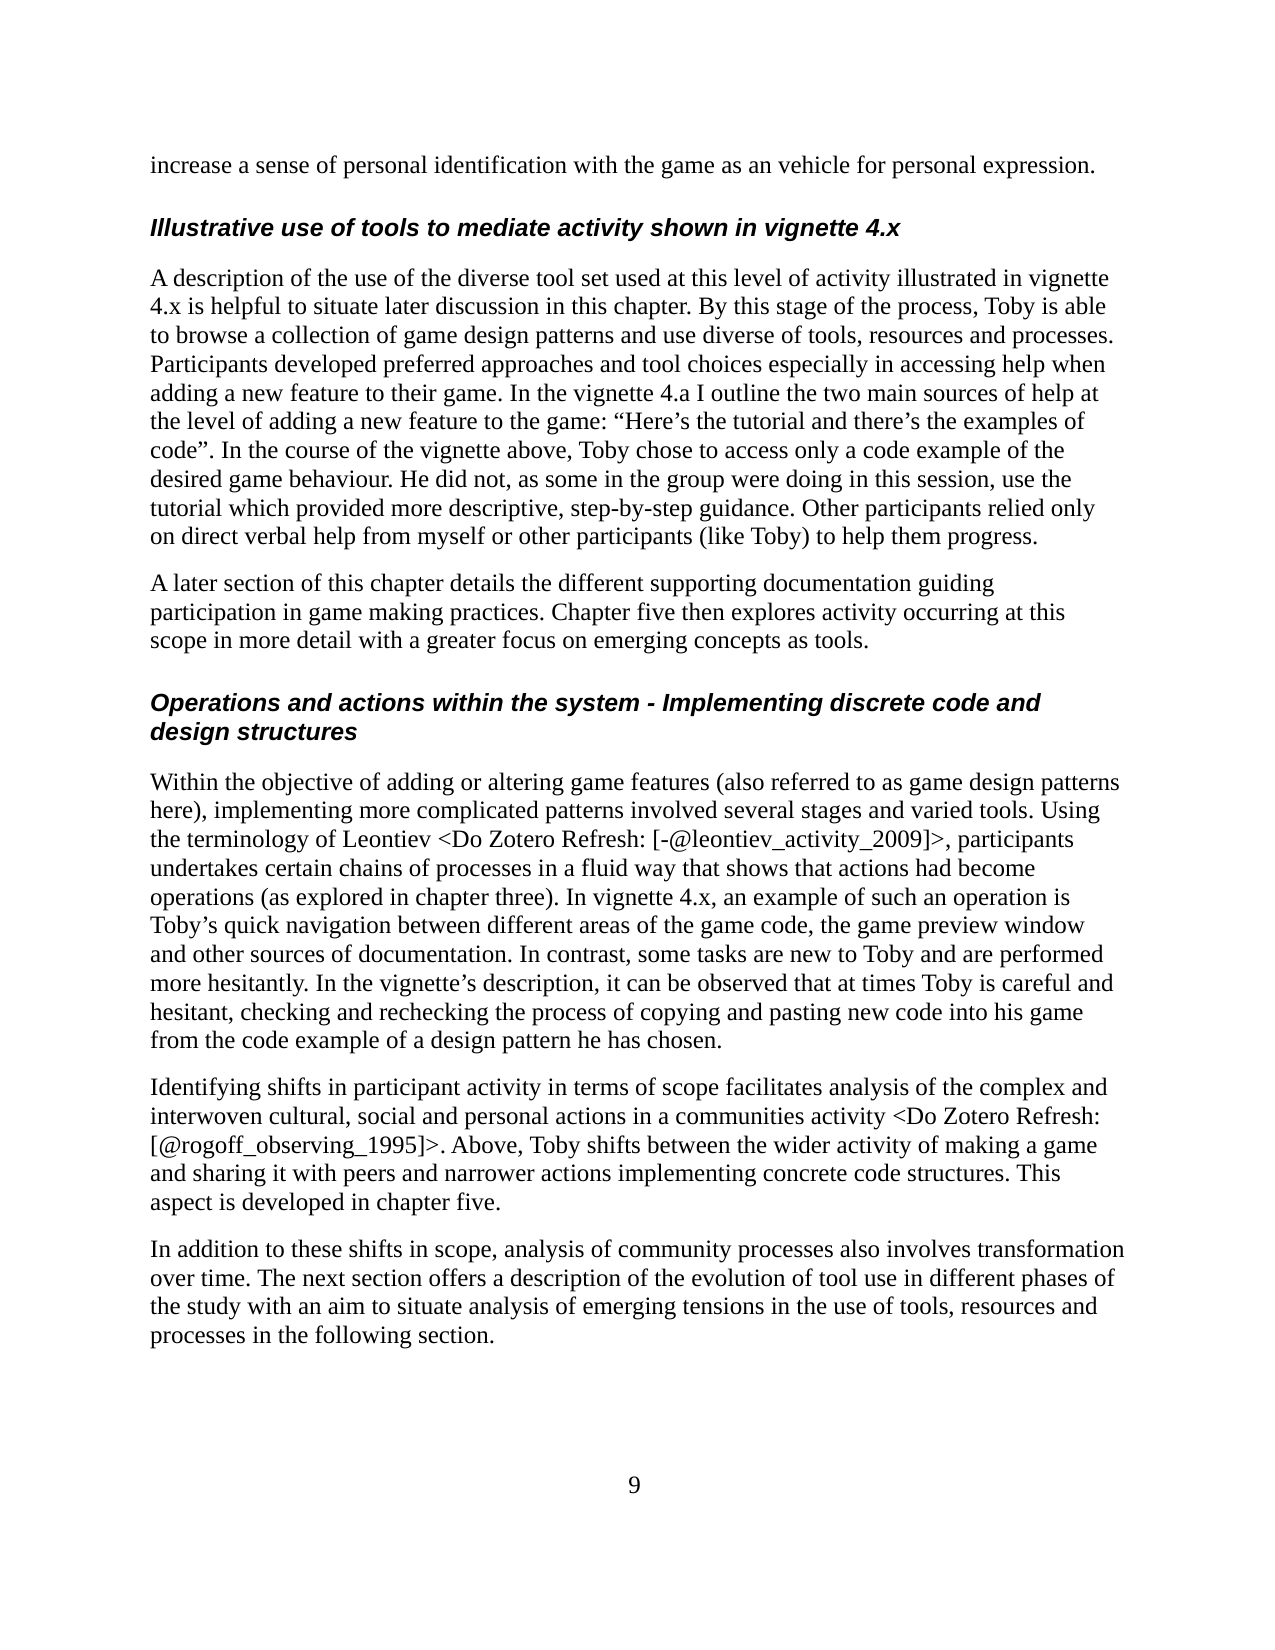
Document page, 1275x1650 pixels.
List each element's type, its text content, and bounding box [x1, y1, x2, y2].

text A description of the use of the diverse tool set used at this level of activity illustrated in vignette 4.x is helpful to situate later discussion in this chapter. By this stage of the process, Toby is able to browse a collection of game design patterns and use diverse of tools, resources and processes. Participants developed preferred approaches and tool choices especially in accessing help when adding a new feature to their game. In the vignette 4.a I outline the two main sources of help at the level of adding a new feature to the game: “Here’s the tutorial and there’s the examples of code”. In the course of the vignette above, Toby chose to access only a code example of the desired game behaviour. He did not, as some in the group were doing in this session, use the tutorial which provided more descriptive, step-by-step guidance. Other participants relied only on direct verbal help from myself or other participants (like Toby) to help them progress. [150, 263, 1125, 550]
text A later section of this chapter details the different supporting documentation guiding participation in game making practices. Chapter five then explores activity occurring at this scope in more detail with a greater focus on emerging concepts as tools. [150, 568, 1125, 654]
text Identifying shifts in participant activity in terms of scope facilitates analysis of the complex and interwoven cultural, social and personal actions in a communities activity <Do Zotero Refresh: [@rogoff_observing_1995]>. Above, Toby shifts between the wider activity of making a game and sharing it with peers and narrower actions implementing concrete code structures. This aspect is developed in chapter five. [150, 1072, 1125, 1216]
text In addition to these shifts in scope, analysis of community processes also involves transformation over time. The next section offers a description of the evolution of tool use in different phases of the study with an aim to situate analysis of emerging tensions in the use of tools, resources and processes in the following section. [150, 1234, 1125, 1349]
text increase a sense of personal identification with the game as an vehicle for personal expression. [150, 150, 1125, 179]
subtitle Illustrative use of tools to mediate activity shown in vignette 4.x [150, 213, 1125, 241]
subtitle Operations and actions within the system - Implementing discrete code and design structures [150, 688, 1125, 745]
text Within the objective of adding or altering game features (also referred to as game design patterns here), implementing more complicated patterns involved several stages and varied tools. Using the terminology of Leontiev <Do Zotero Refresh: [-@leontiev_activity_2009]>, participants undertakes certain chains of processes in a fluid way that shows that actions had become operations (as explored in chapter three). In vignette 4.x, an example of such an operation is Toby’s quick navigation between different areas of the game code, the game preview window and other sources of documentation. In contrast, some tasks are new to Toby and are performed more hesitantly. In the vignette’s description, it can be observed that at times Toby is careful and hesitant, checking and rechecking the process of copying and pasting new code into his game from the code example of a design pattern he has chosen. [150, 767, 1125, 1054]
